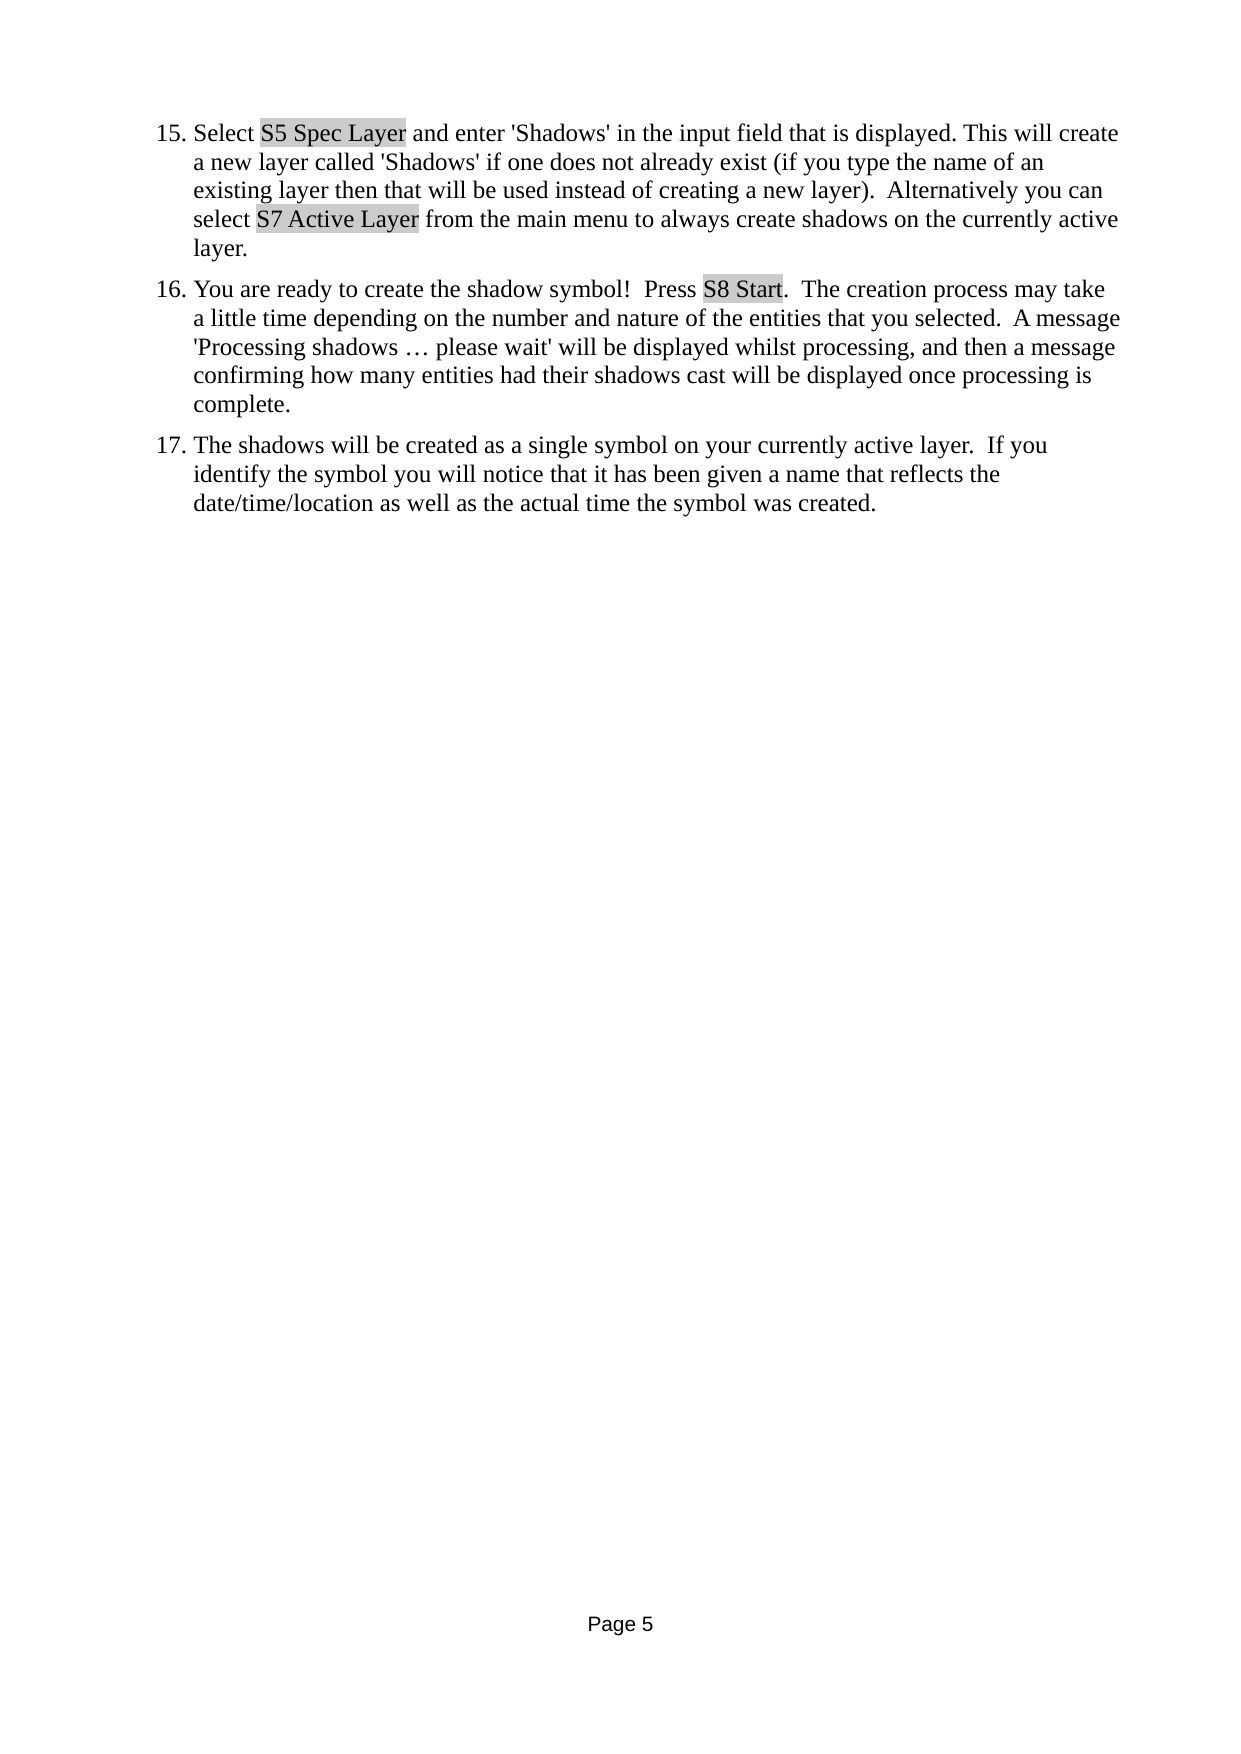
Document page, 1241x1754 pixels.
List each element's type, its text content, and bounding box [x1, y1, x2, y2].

list The shadows will be created as a single symbol on your currently active layer. If you identify the symbol you will notice that it has been given a name that reflects the date/time/location as well as the actual time the symbol was created. [156, 431, 1122, 517]
list Select S5 Spec Layer and enter 'Shadows' in the input field that is displayed. This will create a new layer called 'Shadows' if one does not already exist (if you type the name of an existing layer then that will be used instead of creating a new layer). Alternatively you can select S7 Active Layer from the main menu to always create shadows on the currently active layer. [156, 118, 1122, 262]
list You are ready to create the shadow symbol! Press S8 Start. The creation process may take a little time depending on the number and nature of the entities that you selected. A message 'Processing shadows … please wait' will be displayed whilst processing, and then a message confirming how many entities had their shadows cast will be displayed once processing is complete. [156, 274, 1122, 418]
